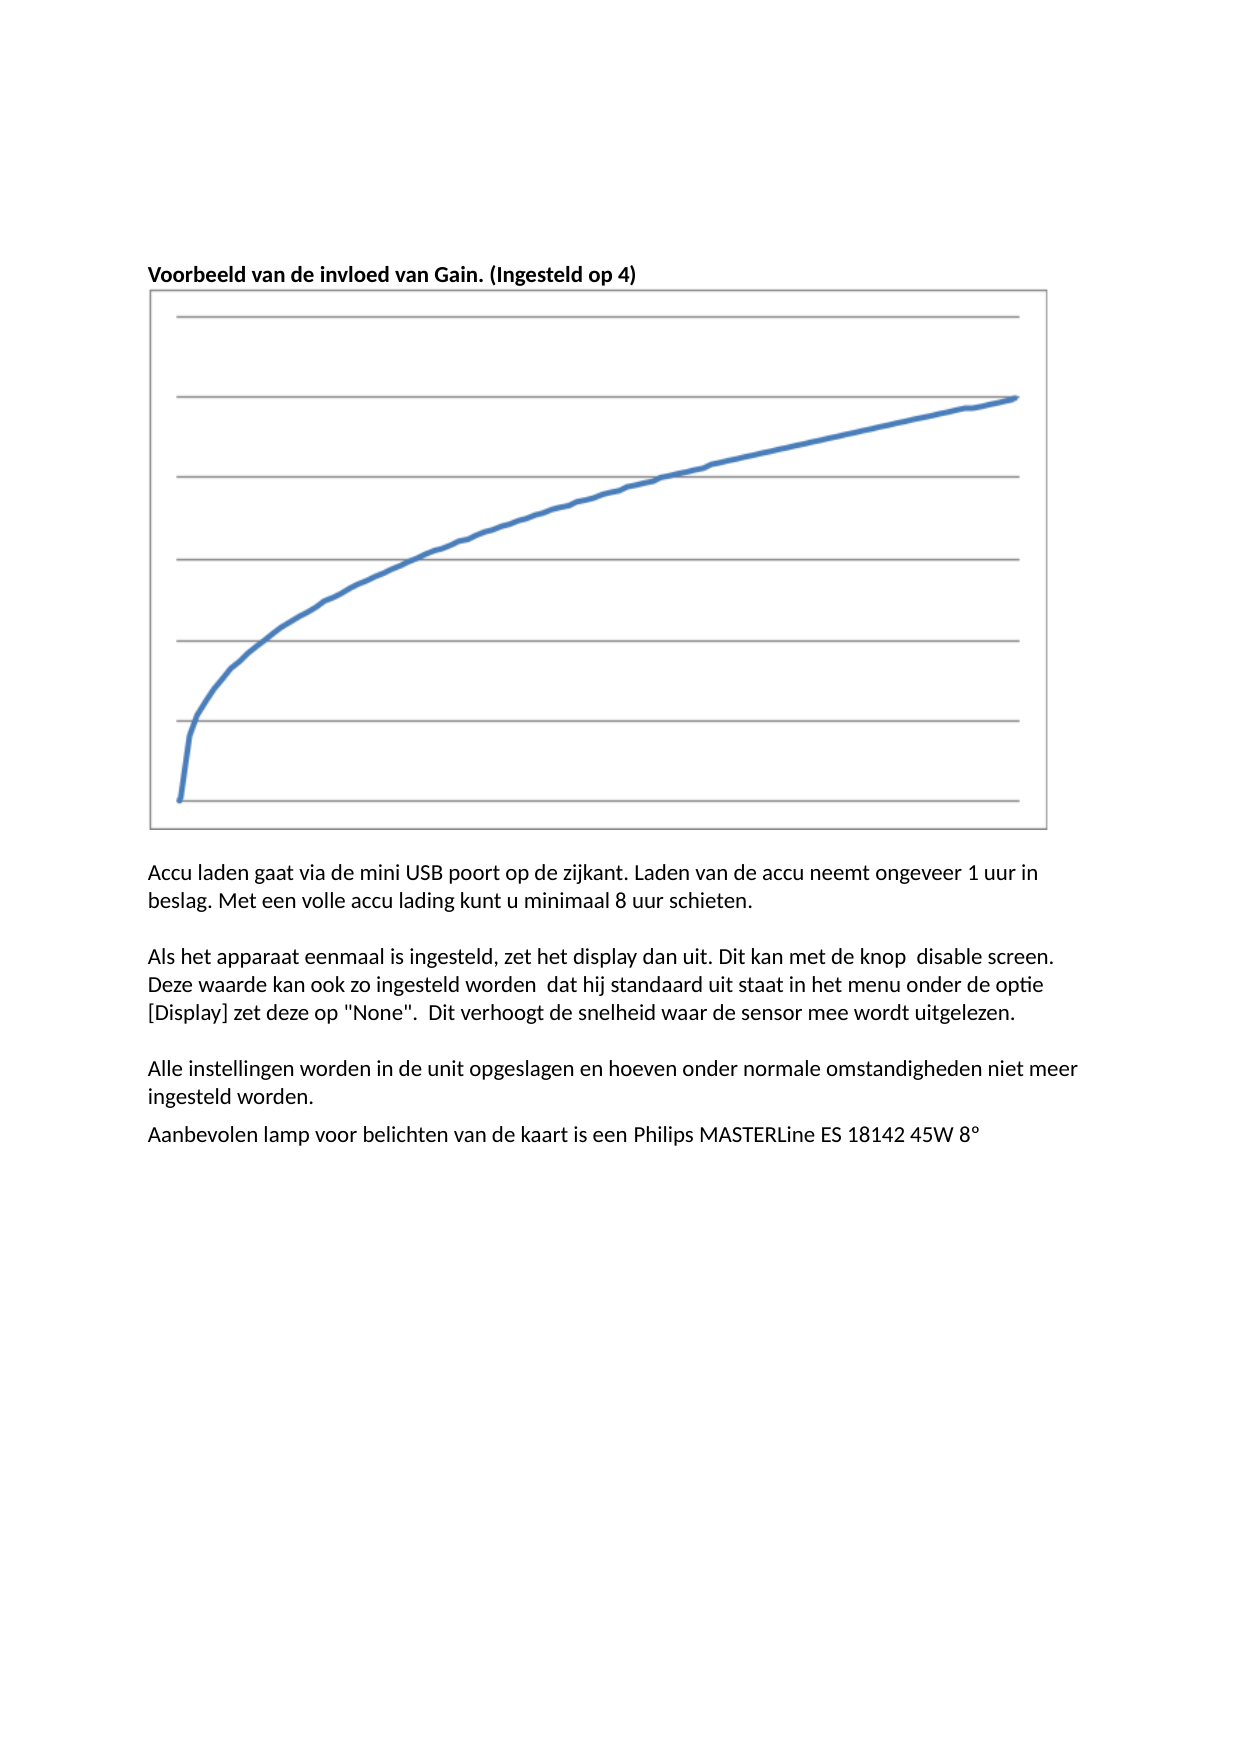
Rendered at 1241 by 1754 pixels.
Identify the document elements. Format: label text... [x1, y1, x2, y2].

text Deze waarde kan ook zo ingesteld worden dat hij standaard uit staat in het menu onder de optie [Display] zet deze op "None". Dit verhoogt de snelheid waar de sensor mee wordt uitgelezen. [148, 970, 1093, 1026]
text Alle instellingen worden in de unit opgeslagen en hoeven onder normale omstandigheden niet meer ingesteld worden. [148, 1054, 1093, 1110]
text Voorbeeld van de invloed van Gain. (Ingesteld op 4) [148, 260, 1093, 830]
subtitle Aanbevolen lamp voor belichten van de kaart is een Philips MASTERLine ES 18142 45W 8º [148, 1121, 1093, 1148]
text Accu laden gaat via de mini USB poort op de zijkant. Laden van de accu neemt ongeveer 1 uur in beslag. Met een volle accu lading kunt u minimaal 8 uur schieten. [148, 858, 1093, 914]
text Als het apparaat eenmaal is ingesteld, zet het display dan uit. Dit kan met de knop disable screen. [148, 942, 1093, 970]
